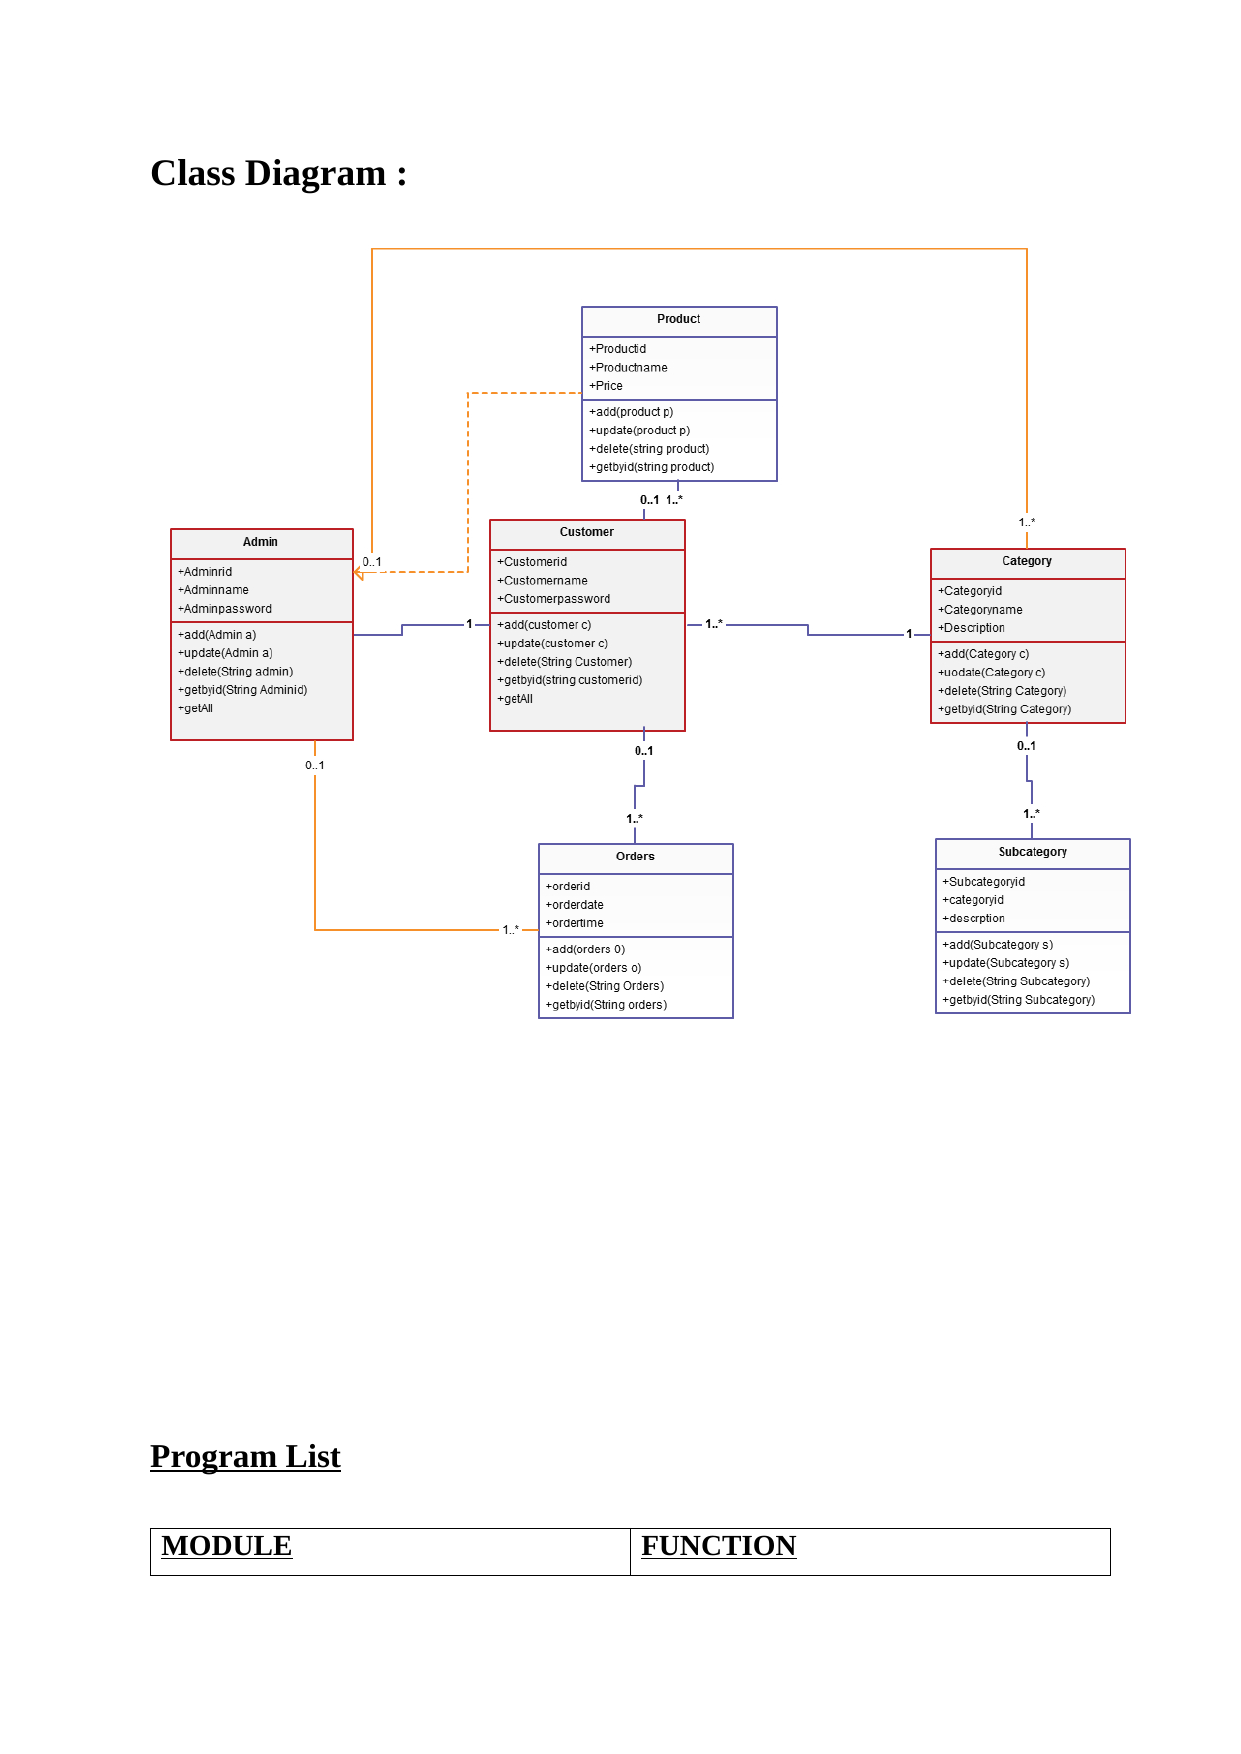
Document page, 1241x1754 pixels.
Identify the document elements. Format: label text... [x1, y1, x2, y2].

table_header MODULE [151, 1529, 630, 1575]
table_header FUNCTION [631, 1529, 1110, 1575]
text Program List [150, 1437, 1090, 1475]
text Class Diagram : [150, 150, 1090, 193]
